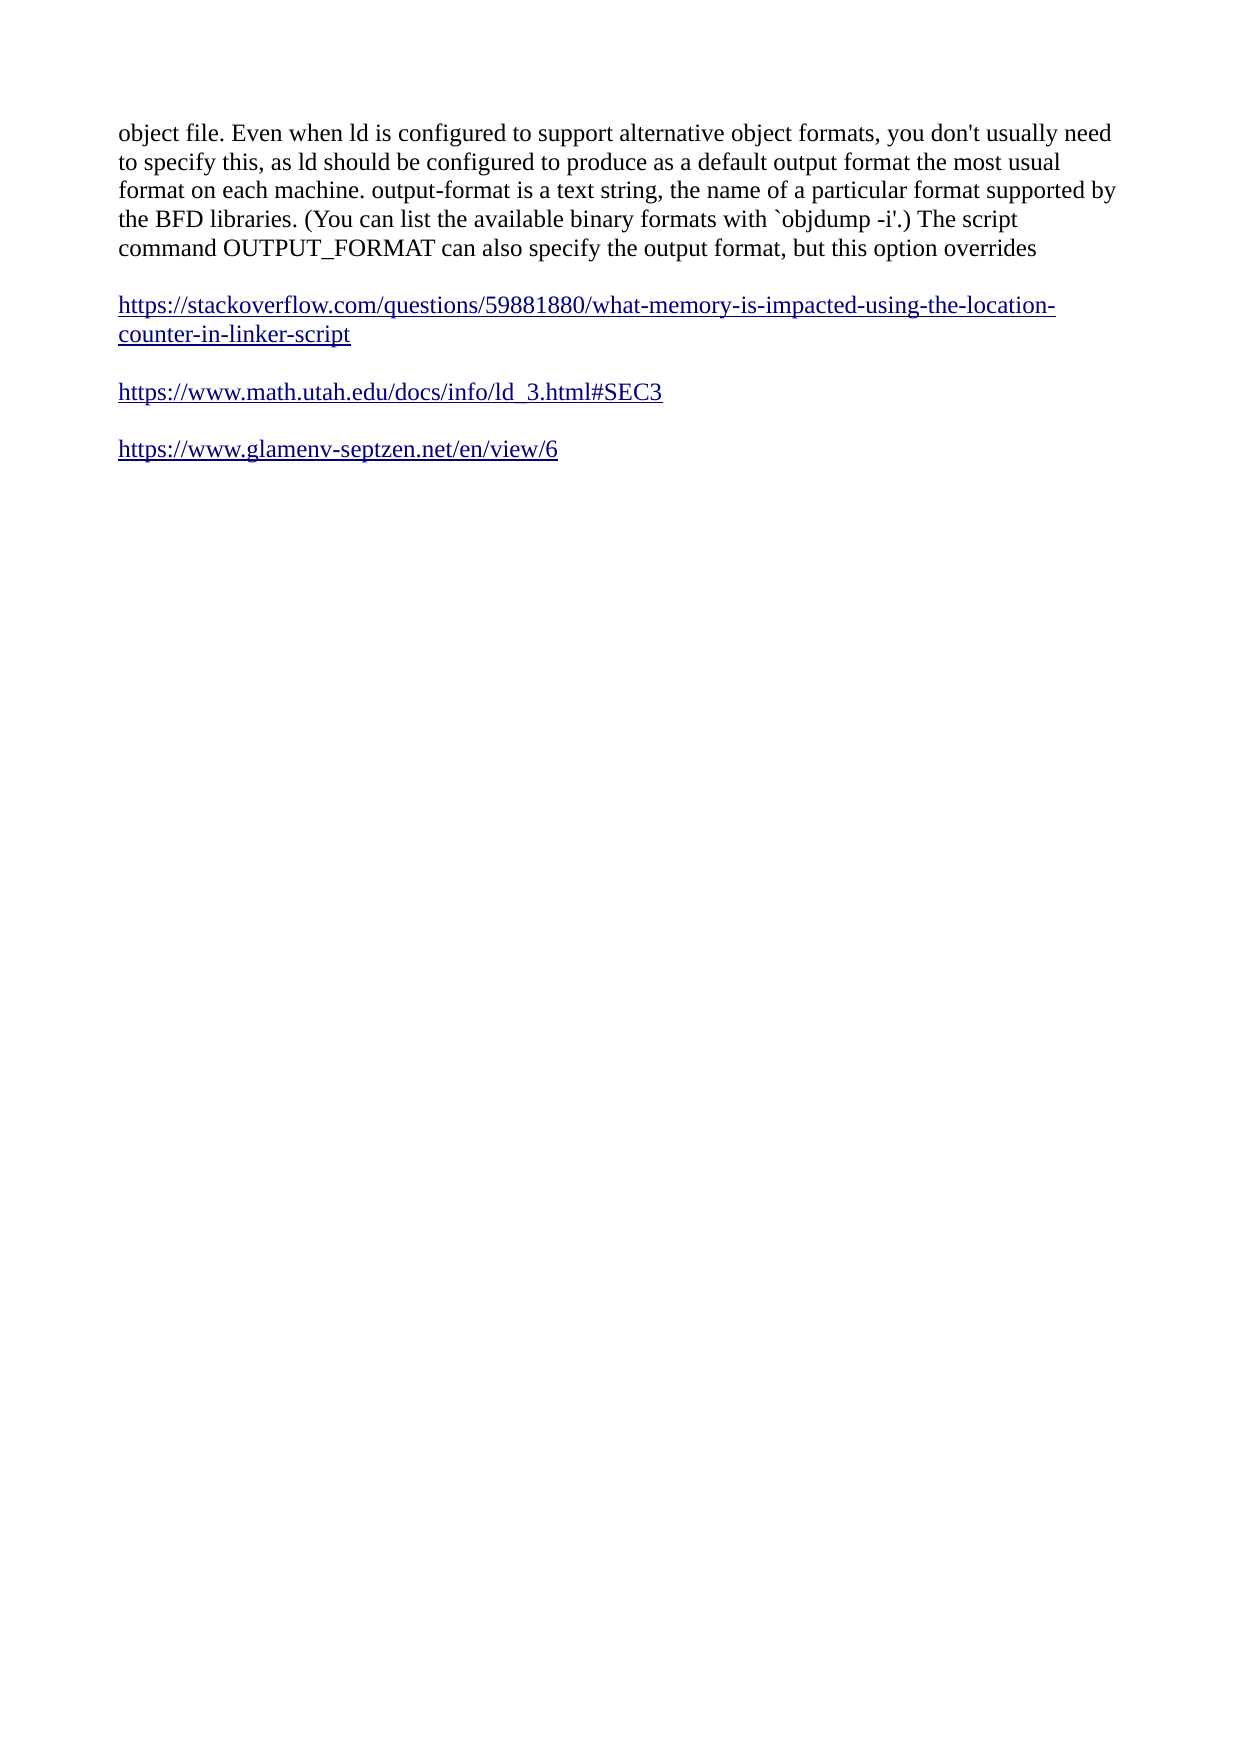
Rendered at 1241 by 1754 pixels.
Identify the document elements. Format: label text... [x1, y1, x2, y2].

text https://www.glamenv-septzen.net/en/view/6 [118, 434, 1122, 463]
text https://stackoverflow.com/questions/59881880/what-memory-is-impacted-using-the-location-counter-in-linker-script [118, 291, 1122, 348]
text https://www.math.utah.edu/docs/info/ld_3.html#SEC3 [118, 377, 1122, 406]
text object file. Even when ld is configured to support alternative object formats, you don't usually need to specify this, as ld should be configured to produce as a default output format the most usual format on each machine. output-format is a text string, the name of a particular format supported by the BFD libraries. (You can list the available binary formats with `objdump -i'.) The script command OUTPUT_FORMAT can also specify the output format, but this option overrides [118, 118, 1122, 262]
